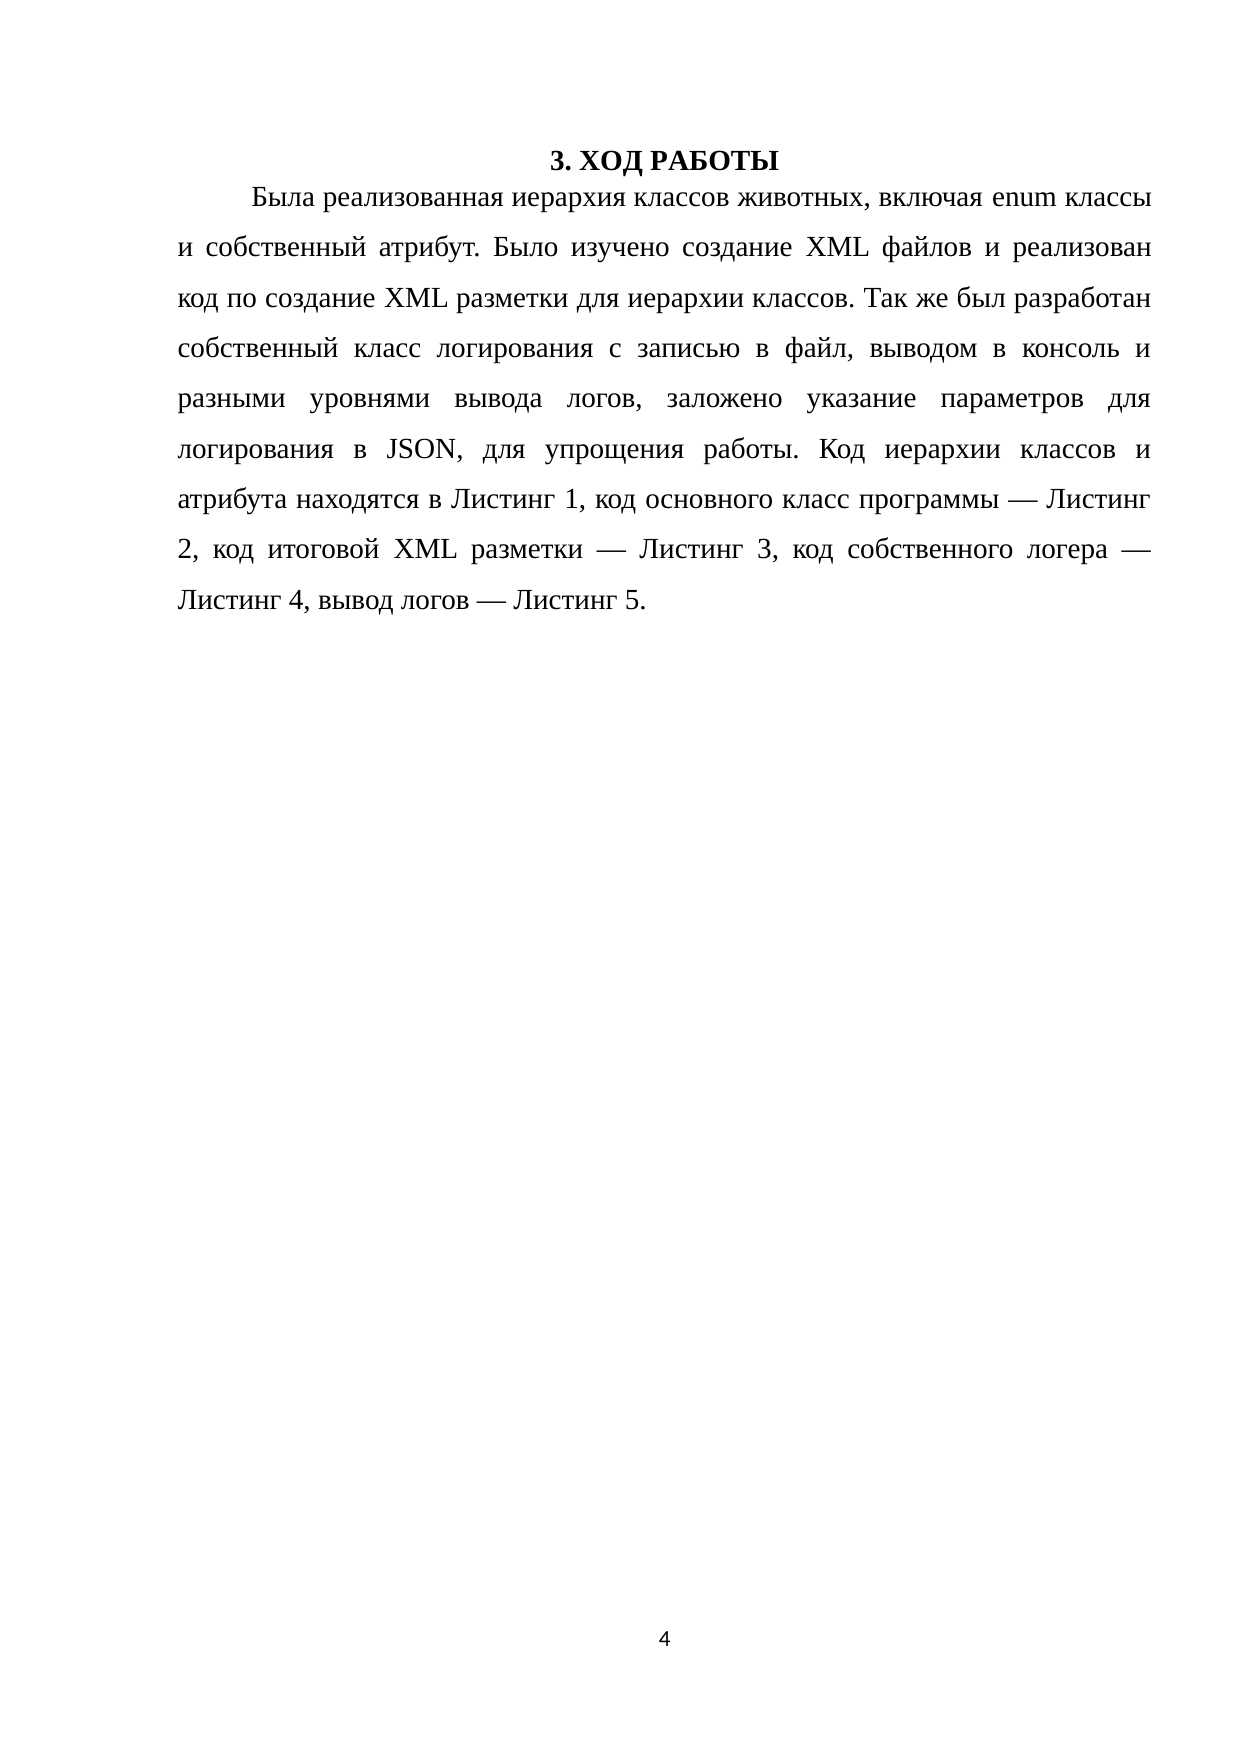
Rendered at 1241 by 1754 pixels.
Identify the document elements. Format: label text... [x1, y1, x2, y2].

text Была реализованная иерархия классов животных, включая enum классы и собственный атрибут. Было изучено создание XML файлов и реализован код по создание XML разметки для иерархии классов. Так же был разработан собственный класс логирования с записью в файл, выводом в консоль и разными уровнями вывода логов, заложено указание параметров для логирования в JSON, для упрощения работы. Код иерархии классов и атрибута находятся в Листинг 1, код основного класс программы — Листинг 2, код итоговой XML разметки — Листинг 3, код собственного логера — Листинг 4, вывод логов — Листинг 5. [177, 179, 1152, 615]
subtitle 3. Ход работы [177, 143, 1152, 177]
